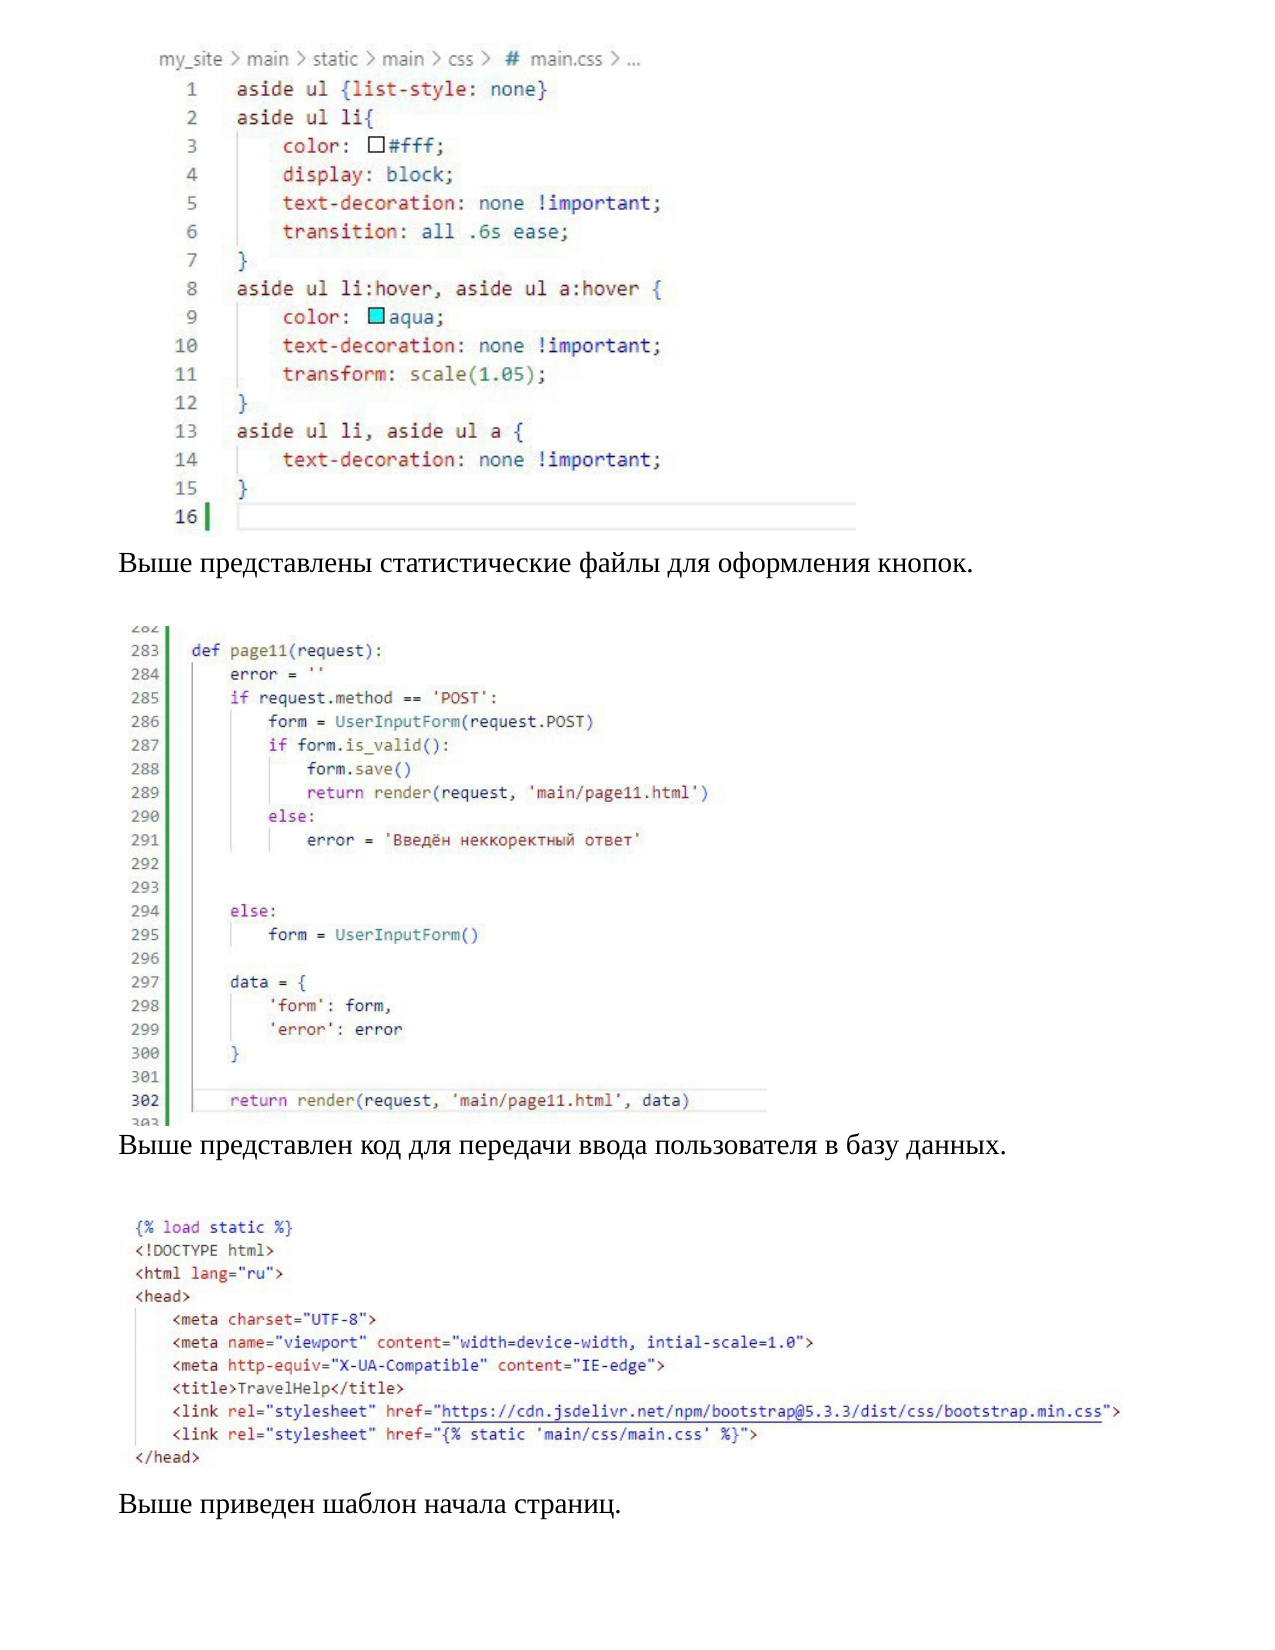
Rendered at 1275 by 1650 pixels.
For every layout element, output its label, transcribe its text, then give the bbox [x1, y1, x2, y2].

picture [118, 1216, 1157, 1470]
picture [127, 626, 767, 1126]
picture [150, 43, 856, 537]
text Выше представлены статистические файлы для оформления кнопок. [118, 546, 1157, 579]
text Выше представлен код для передачи ввода пользователя в базу данных. [118, 1127, 1157, 1161]
text Выше приведен шаблон начала страниц. [118, 1470, 1157, 1520]
